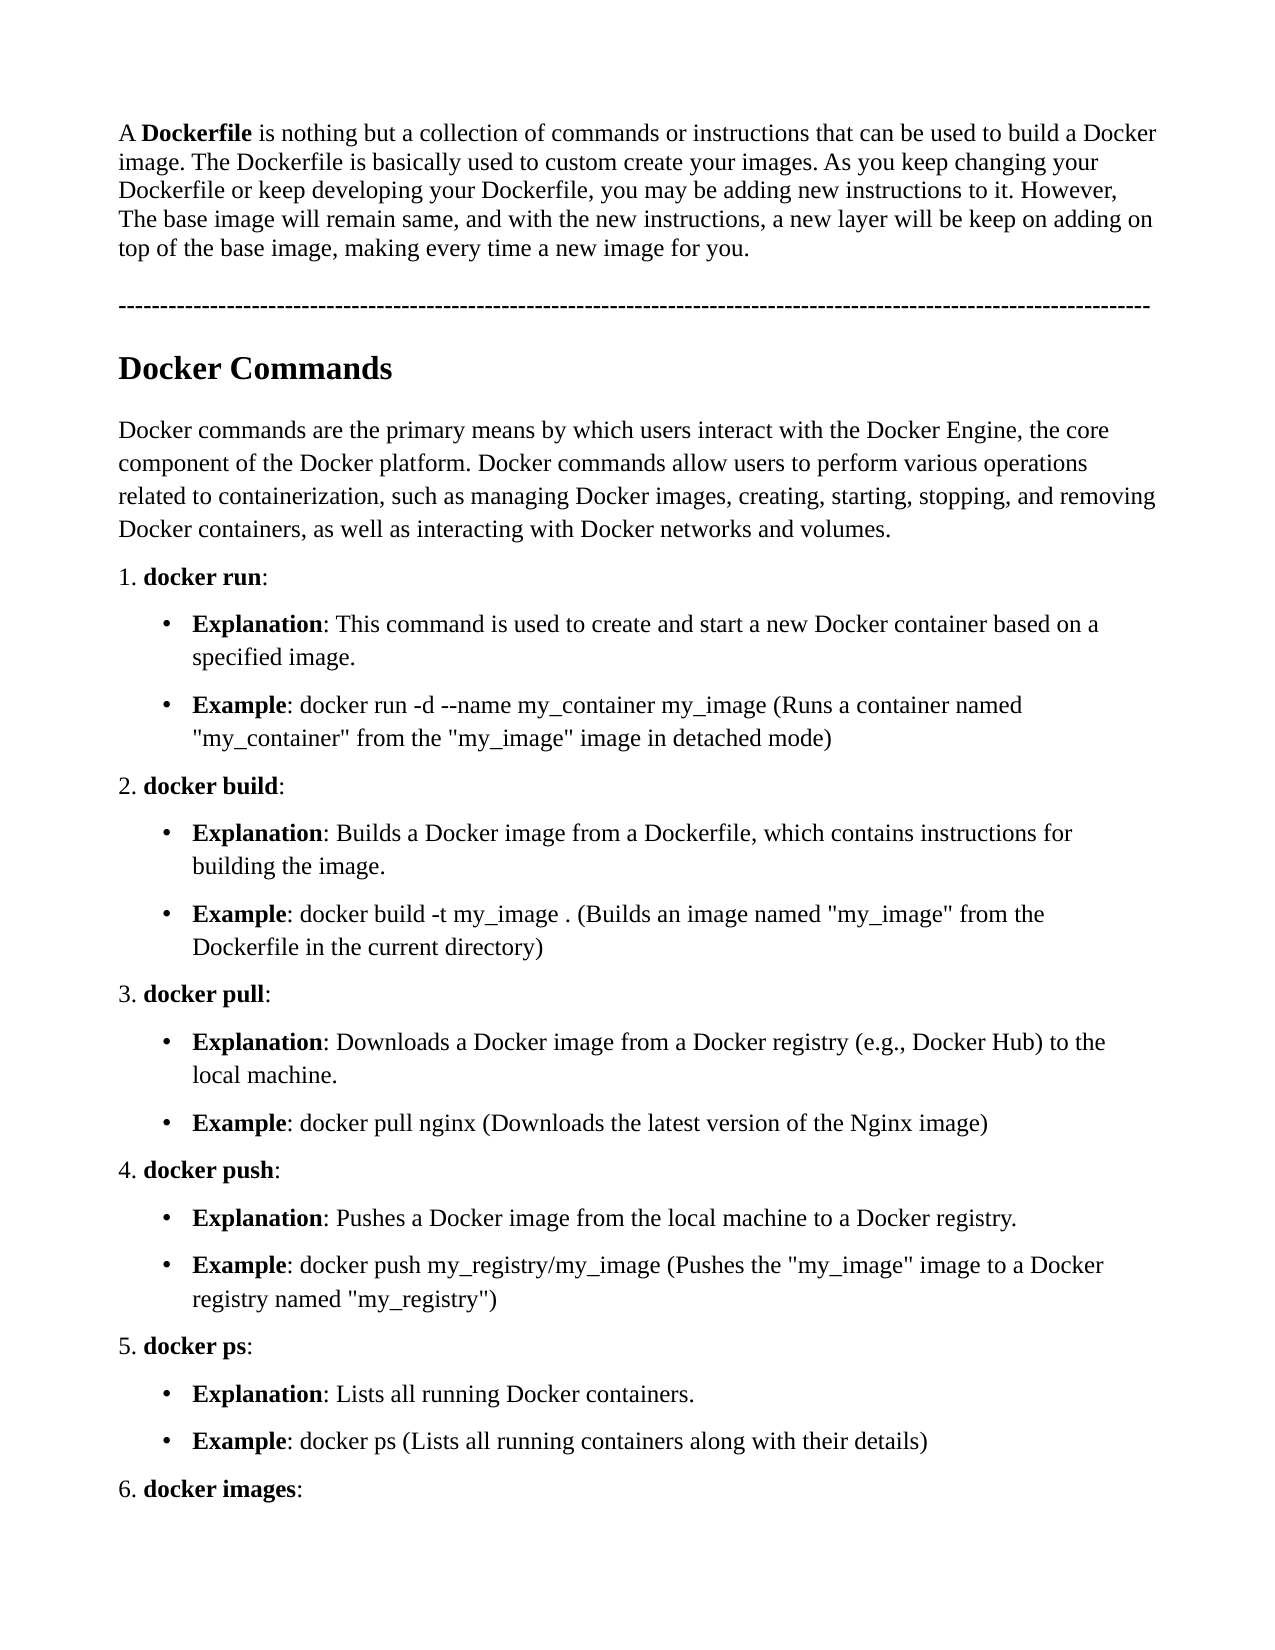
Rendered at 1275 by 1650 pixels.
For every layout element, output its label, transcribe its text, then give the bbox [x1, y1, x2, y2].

text Docker Commands [118, 348, 1157, 386]
list Example: docker ps (Lists all running containers along with their details) [162, 1426, 1157, 1455]
list Explanation: This command is used to create and start a new Docker container based on a specified image. [162, 609, 1157, 671]
text A Dockerfile is nothing but a collection of commands or instructions that can be used to build a Docker image. The Dockerfile is basically used to custom create your images. As you keep changing your Dockerfile or keep developing your Dockerfile, you may be adding new instructions to it. However, The base image will remain same, and with the new instructions, a new layer will be keep on adding on top of the base image, making every time a new image for you. [118, 118, 1157, 262]
list Explanation: Pushes a Docker image from the local machine to a Docker registry. [162, 1203, 1157, 1232]
text 5. docker ps: [118, 1331, 1157, 1360]
list Explanation: Downloads a Docker image from a Docker registry (e.g., Docker Hub) to the local machine. [162, 1027, 1157, 1089]
text 2. docker build: [118, 771, 1157, 799]
text 4. docker push: [118, 1155, 1157, 1184]
list Example: docker pull nginx (Downloads the latest version of the Nginx image) [162, 1108, 1157, 1137]
text 1. docker run: [118, 562, 1157, 591]
list Explanation: Lists all running Docker containers. [162, 1379, 1157, 1408]
text Docker commands are the primary means by which users interact with the Docker Engine, the core component of the Docker platform. Docker commands allow users to perform various operations related to containerization, such as managing Docker images, creating, starting, stopping, and removing Docker containers, as well as interacting with Docker networks and volumes. [118, 415, 1157, 543]
list Example: docker run -d --name my_container my_image (Runs a container named "my_container" from the "my_image" image in detached mode) [162, 690, 1157, 752]
list Example: docker push my_registry/my_image (Pushes the "my_image" image to a Docker registry named "my_registry") [162, 1251, 1157, 1312]
text ---------------------------------------------------------------------------------------------------------------------------- [118, 291, 1157, 319]
list Example: docker build -t my_image . (Builds an image named "my_image" from the Dockerfile in the current directory) [162, 899, 1157, 961]
text 6. docker images: [118, 1474, 1157, 1503]
text 3. docker pull: [118, 979, 1157, 1008]
list Explanation: Builds a Docker image from a Dockerfile, which contains instructions for building the image. [162, 818, 1157, 880]
